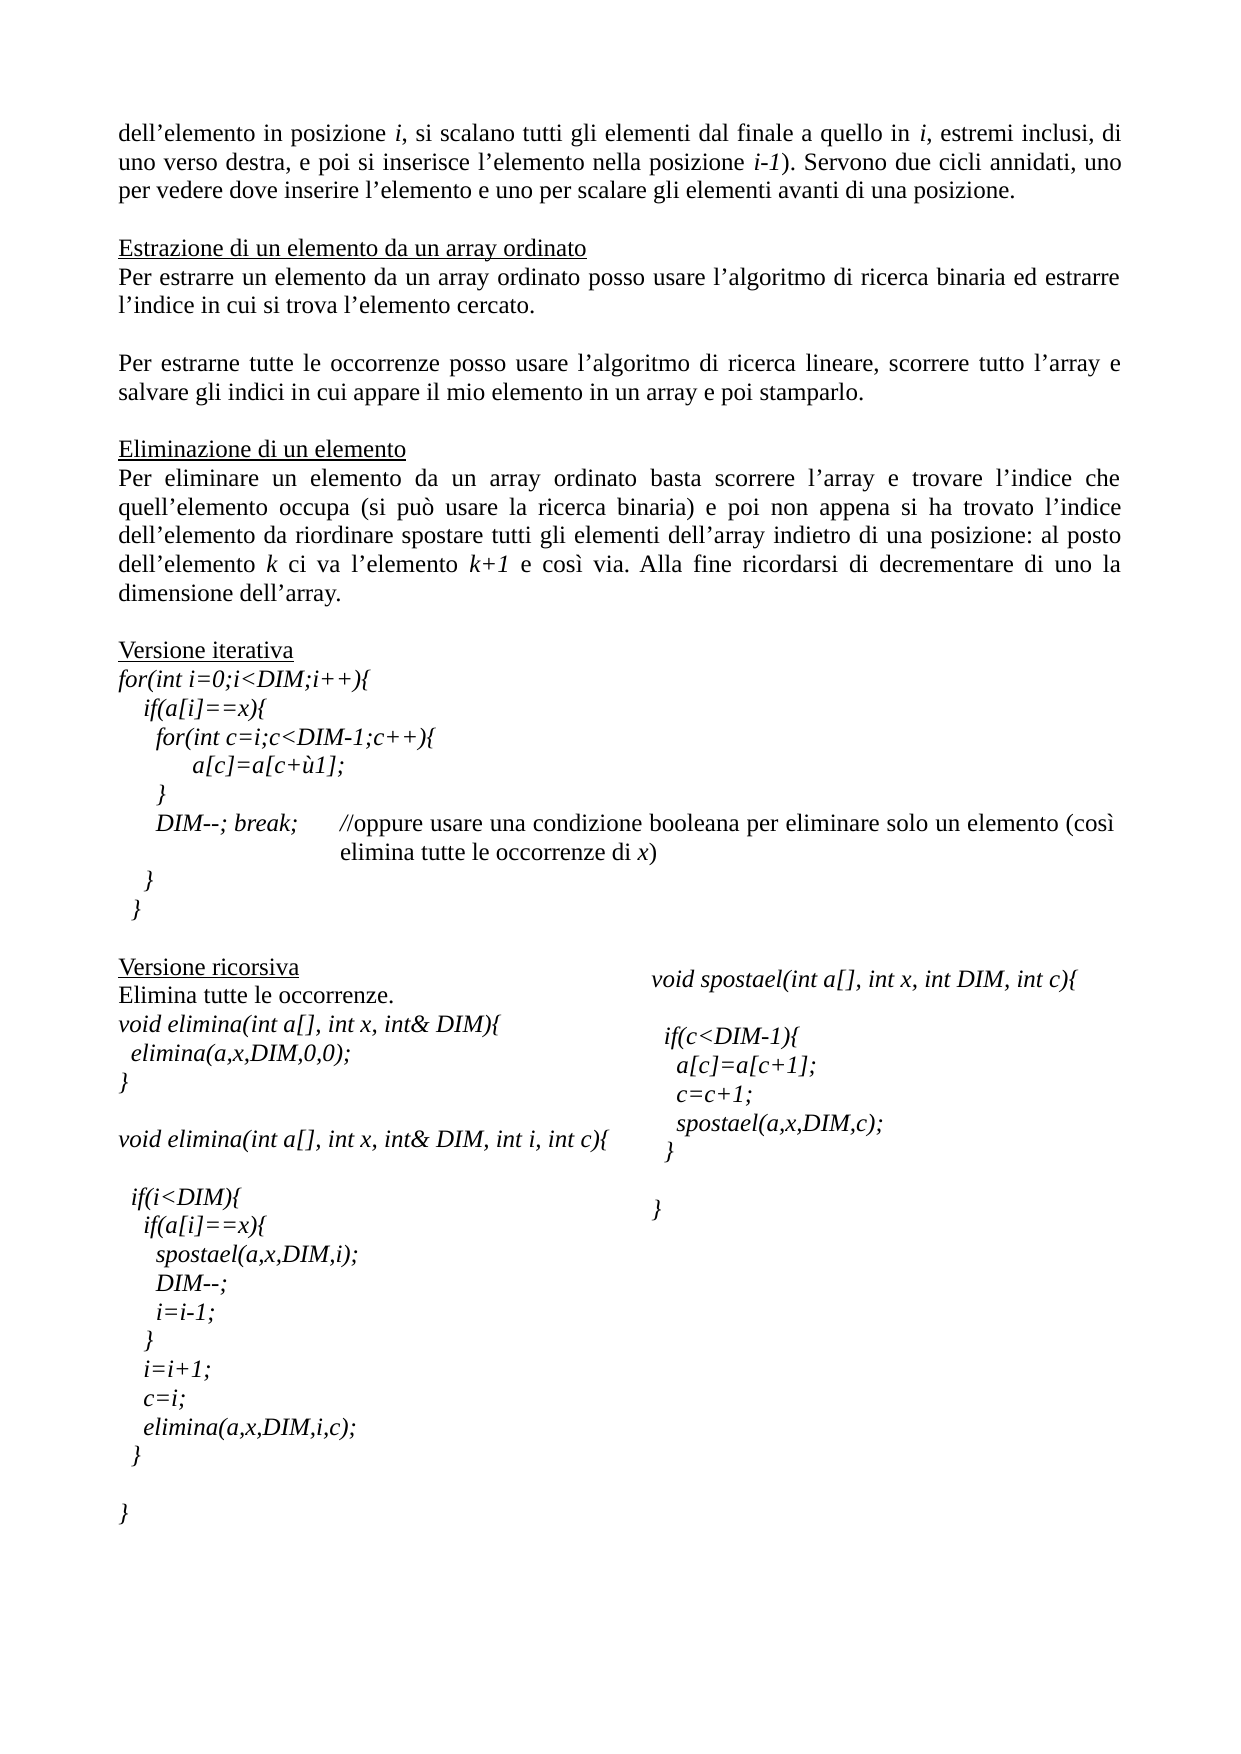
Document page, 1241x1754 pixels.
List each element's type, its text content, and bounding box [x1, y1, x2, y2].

text Versione ricorsiva [118, 952, 1122, 981]
text DIM--; [118, 1268, 1122, 1297]
text spostael(a,x,DIM,i); [118, 1239, 1122, 1268]
text Elimina tutte le occorrenze. [118, 981, 1122, 1009]
text Per estrarne tutte le occorrenze posso usare l’algoritmo di ricerca lineare, scorrere tutto l’array e salvare gli indici in cui appare il mio elemento in un array e poi stamparlo. [118, 348, 1122, 406]
text } [118, 866, 1122, 894]
text } [118, 1498, 1122, 1527]
text } [118, 779, 1122, 808]
text for(int i=0;i<DIM;i++){ [118, 664, 1122, 693]
text Eliminazione di un elemento [118, 434, 1122, 463]
text void elimina(int a[], int x, int& DIM, int i, int c){ [118, 1124, 1122, 1153]
text Per eliminare un elemento da un array ordinato basta scorrere l’array e trovare l’indice che quell’elemento occupa (si può usare la ricerca binaria) e poi non appena si ha trovato l’indice dell’elemento da riordinare spostare tutti gli elementi dell’array indietro di una posizione: al posto dell’elemento k ci va l’elemento k+1 e così via. Alla fine ricordarsi di decrementare di uno la dimensione dell’array. [118, 463, 1122, 607]
text dell’elemento in posizione i, si scalano tutti gli elementi dal finale a quello in i, estremi inclusi, di uno verso destra, e poi si inserisce l’elemento nella posizione i-1). Servono due cicli annidati, uno per vedere dove inserire l’elemento e uno per scalare gli elementi avanti di una posizione. [118, 118, 1122, 204]
text Per estrarre un elemento da un array ordinato posso usare l’algoritmo di ricerca binaria ed estrarre l’indice in cui si trova l’elemento cercato. [118, 262, 1122, 319]
text elimina(a,x,DIM,0,0); [118, 1038, 1122, 1067]
text i=i-1; [118, 1297, 1122, 1326]
text DIM--; break; //oppure usare una condizione booleana per eliminare solo un elemento (così elimina tutte le occorrenze di x) [118, 808, 1122, 866]
text } [118, 894, 1122, 923]
text c=i; [118, 1383, 1122, 1412]
text void elimina(int a[], int x, int& DIM){ [118, 1009, 1122, 1038]
text if(a[i]==x){ [118, 1211, 1122, 1239]
text } [118, 1067, 1122, 1096]
text Estrazione di un elemento da un array ordinato [118, 233, 1122, 262]
text for(int c=i;c<DIM-1;c++){ [118, 722, 1122, 751]
text if(a[i]==x){ [118, 693, 1122, 722]
text i=i+1; [118, 1354, 1122, 1383]
text } [118, 1441, 1122, 1469]
text } [118, 1326, 1122, 1354]
text if(i<DIM){ [118, 1182, 1122, 1211]
text Versione iterativa [118, 636, 1122, 664]
text elimina(a,x,DIM,i,c); [118, 1412, 1122, 1441]
text a[c]=a[c+ù1]; [118, 751, 1122, 779]
